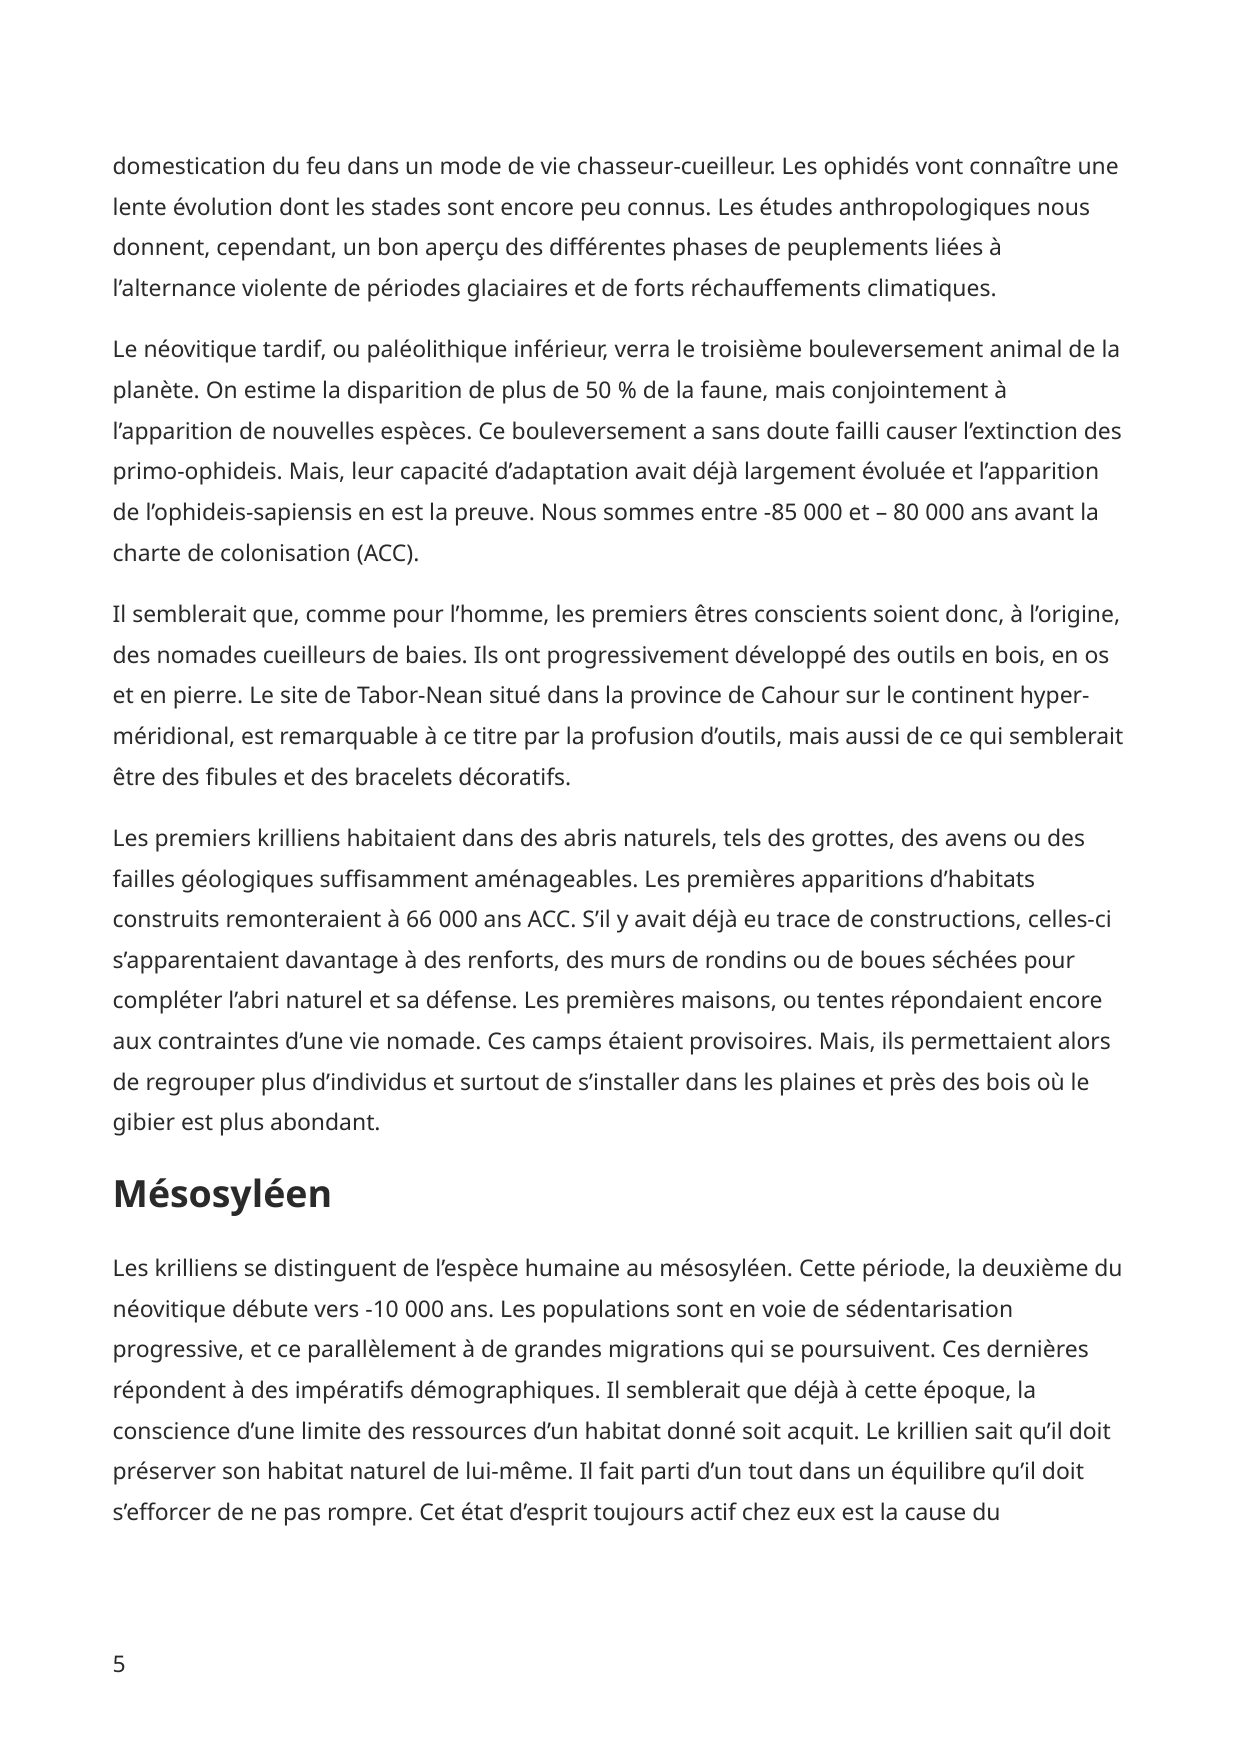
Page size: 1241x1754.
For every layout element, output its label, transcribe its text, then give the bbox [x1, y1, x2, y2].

subtitle Mésosyléen [112, 1168, 1128, 1219]
text Il semblerait que, comme pour l’homme, les premiers êtres conscients soient donc, à l’origine, des nomades cueilleurs de baies. Ils ont progressivement développé des outils en bois, en os et en pierre. Le site de Tabor-Nean situé dans la province de Cahour sur le continent hyper-méridional, est remarquable à ce titre par la profusion d’outils, mais aussi de ce qui semblerait être des fibules et des bracelets décoratifs. [112, 598, 1128, 792]
text Les krilliens se distinguent de l’espèce humaine au mésosyléen. Cette période, la deuxième du néovitique débute vers -10 000 ans. Les populations sont en voie de sédentarisation progressive, et ce parallèlement à de grandes migrations qui se poursuivent. Ces dernières répondent à des impératifs démographiques. Il semblerait que déjà à cette époque, la conscience d’une limite des ressources d’un habitat donné soit acquit. Le krillien sait qu’il doit préserver son habitat naturel de lui-même. Il fait parti d’un tout dans un équilibre qu’il doit s’efforcer de ne pas rompre. Cet état d’esprit toujours actif chez eux est la cause du [112, 1252, 1128, 1527]
text Les premiers krilliens habitaient dans des abris naturels, tels des grottes, des avens ou des failles géologiques suffisamment aménageables. Les premières apparitions d’habitats construits remonteraient à 66 000 ans ACC. S’il y avait déjà eu trace de constructions, celles-ci s’apparentaient davantage à des renforts, des murs de rondins ou de boues séchées pour compléter l’abri naturel et sa défense. Les premières maisons, ou tentes répondaient encore aux contraintes d’une vie nomade. Ces camps étaient provisoires. Mais, ils permettaient alors de regrouper plus d’individus et surtout de s’installer dans les plaines et près des bois où le gibier est plus abondant. [112, 822, 1128, 1137]
text domestication du feu dans un mode de vie chasseur-cueilleur. Les ophidés vont connaître une lente évolution dont les stades sont encore peu connus. Les études anthropologiques nous donnent, cependant, un bon aperçu des différentes phases de peuplements liées à l’alternance violente de périodes glaciaires et de forts réchauffements climatiques. [112, 150, 1128, 303]
text Le néovitique tardif, ou paléolithique inférieur, verra le troisième bouleversement animal de la planète. On estime la disparition de plus de 50 % de la faune, mais conjointement à l’apparition de nouvelles espèces. Ce bouleversement a sans doute failli causer l’extinction des primo-ophideis. Mais, leur capacité d’adaptation avait déjà largement évoluée et l’apparition de l’ophideis-sapiensis en est la preuve. Nous sommes entre -85 000 et – 80 000 ans avant la charte de colonisation (ACC). [112, 333, 1128, 568]
